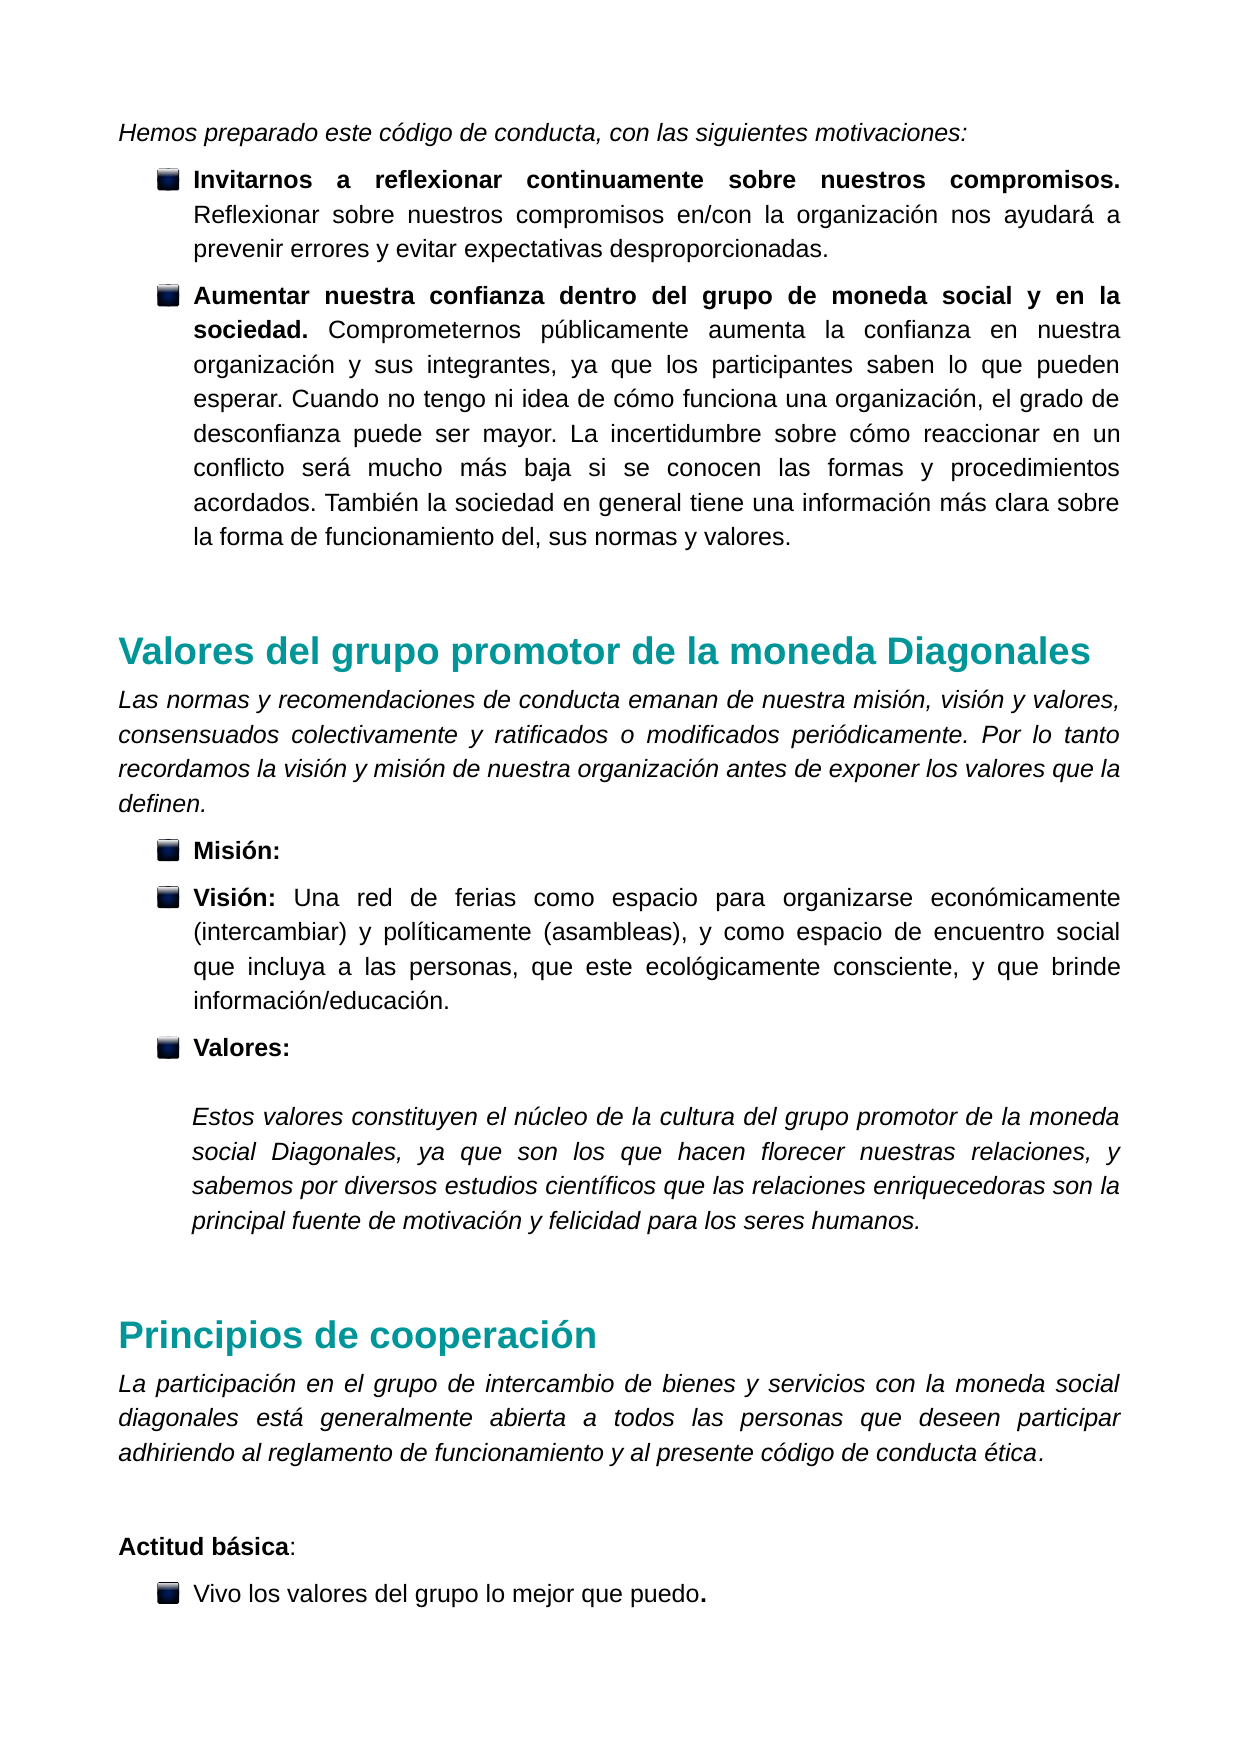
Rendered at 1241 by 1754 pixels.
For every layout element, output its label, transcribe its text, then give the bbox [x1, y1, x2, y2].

list Invitarnos a reflexionar continuamente sobre nuestros compromisos. Reflexionar sobre nuestros compromisos en/con la organización nos ayudará a prevenir errores y evitar expectativas desproporcionadas. [156, 165, 1122, 263]
text Las normas y recomendaciones de conducta emanan de nuestra misión, visión y valores, consensuados colectivamente y ratificados o modificados periódicamente. Por lo tanto recordamos la visión y misión de nuestra organización antes de exponer los valores que la definen. [118, 685, 1122, 818]
text Hemos preparado este código de conducta, con las siguientes motivaciones: [118, 118, 1122, 147]
text Actitud básica: [118, 1532, 1122, 1560]
list Aumentar nuestra confianza dentro del grupo de moneda social y en la sociedad. Comprometernos públicamente aumenta la confianza en nuestra organización y sus integrantes, ya que los participantes saben lo que pueden esperar. Cuando no tengo ni idea de cómo funciona una organización, el grado de desconfianza puede ser mayor. La incertidumbre sobre cómo reaccionar en un conflicto será mucho más baja si se conocen las formas y procedimientos acordados. También la sociedad en general tiene una información más clara sobre la forma de funcionamiento del, sus normas y valores. [156, 281, 1122, 551]
text La participación en el grupo de intercambio de bienes y servicios con la moneda social diagonales está generalmente abierta a todos las personas que deseen participar adhiriendo al reglamento de funcionamiento y al presente código de conducta ética. [118, 1369, 1122, 1466]
list Valores: [156, 1033, 1122, 1062]
list Misión: [156, 836, 1122, 864]
text Estos valores constituyen el núcleo de la cultura del grupo promotor de la moneda social Diagonales, ya que son los que hacen florecer nuestras relaciones, y sabemos por diversos estudios científicos que las relaciones enriquecedoras son la principal fuente de motivación y felicidad para los seres humanos. [192, 1102, 1122, 1234]
list Visión: Una red de ferias como espacio para organizarse económicamente (intercambiar) y políticamente (asambleas), y como espacio de encuentro social que incluya a las personas, que este ecológicamente consciente, y que brinde información/educación. [156, 883, 1122, 1015]
subtitle Valores del grupo promotor de la moneda Diagonales [118, 629, 1122, 673]
list Vivo los valores del grupo lo mejor que puedo. [156, 1578, 1122, 1607]
subtitle Principios de cooperación [118, 1312, 1122, 1356]
